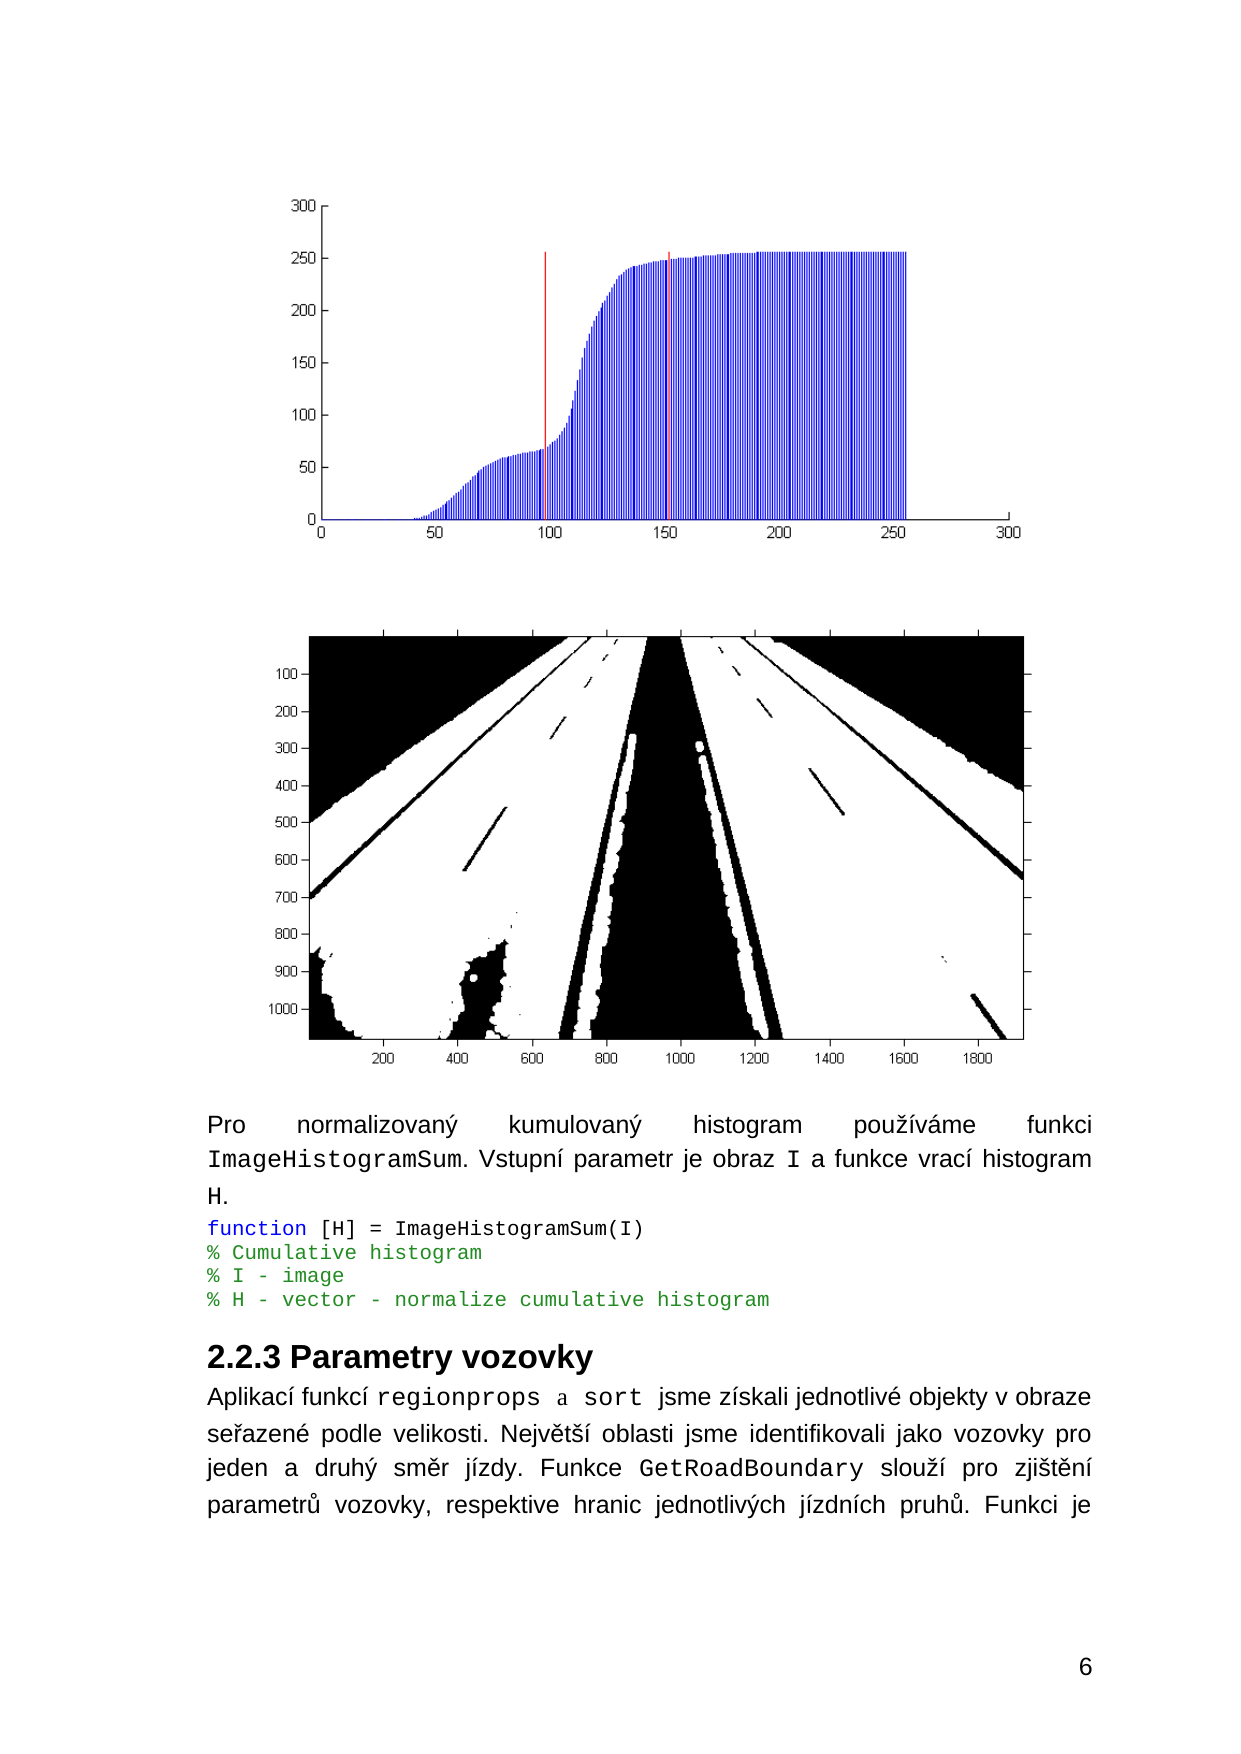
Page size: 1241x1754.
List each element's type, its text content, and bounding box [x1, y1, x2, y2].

text Aplikací funkcí regionprops a sort jsme získali jednotlivé objekty v obraze seřazené podle velikosti. Největší oblasti jsme identifikovali jako vozovky pro jeden a druhý směr jízdy. Funkce GetRoadBoundary slouží pro zjištění parametrů vozovky, respektive hranic jednotlivých jízdních pruhů. Funkci je [207, 1382, 1092, 1519]
picture [223, 620, 1110, 1070]
text % H - vector - normalize cumulative histogram [207, 1289, 1092, 1313]
text % I - image [207, 1265, 1092, 1289]
text % Cumulative histogram [207, 1242, 1092, 1265]
text function [H] = ImageHistogramSum(I) [207, 1218, 1092, 1242]
text Pro normalizovaný kumulovaný histogram používáme funkci ImageHistogramSum. Vstupní parametr je obraz I a funkce vrací histogram H. [207, 1110, 1092, 1212]
picture [206, 177, 1093, 562]
subtitle Parametry vozovky [207, 1338, 1092, 1376]
